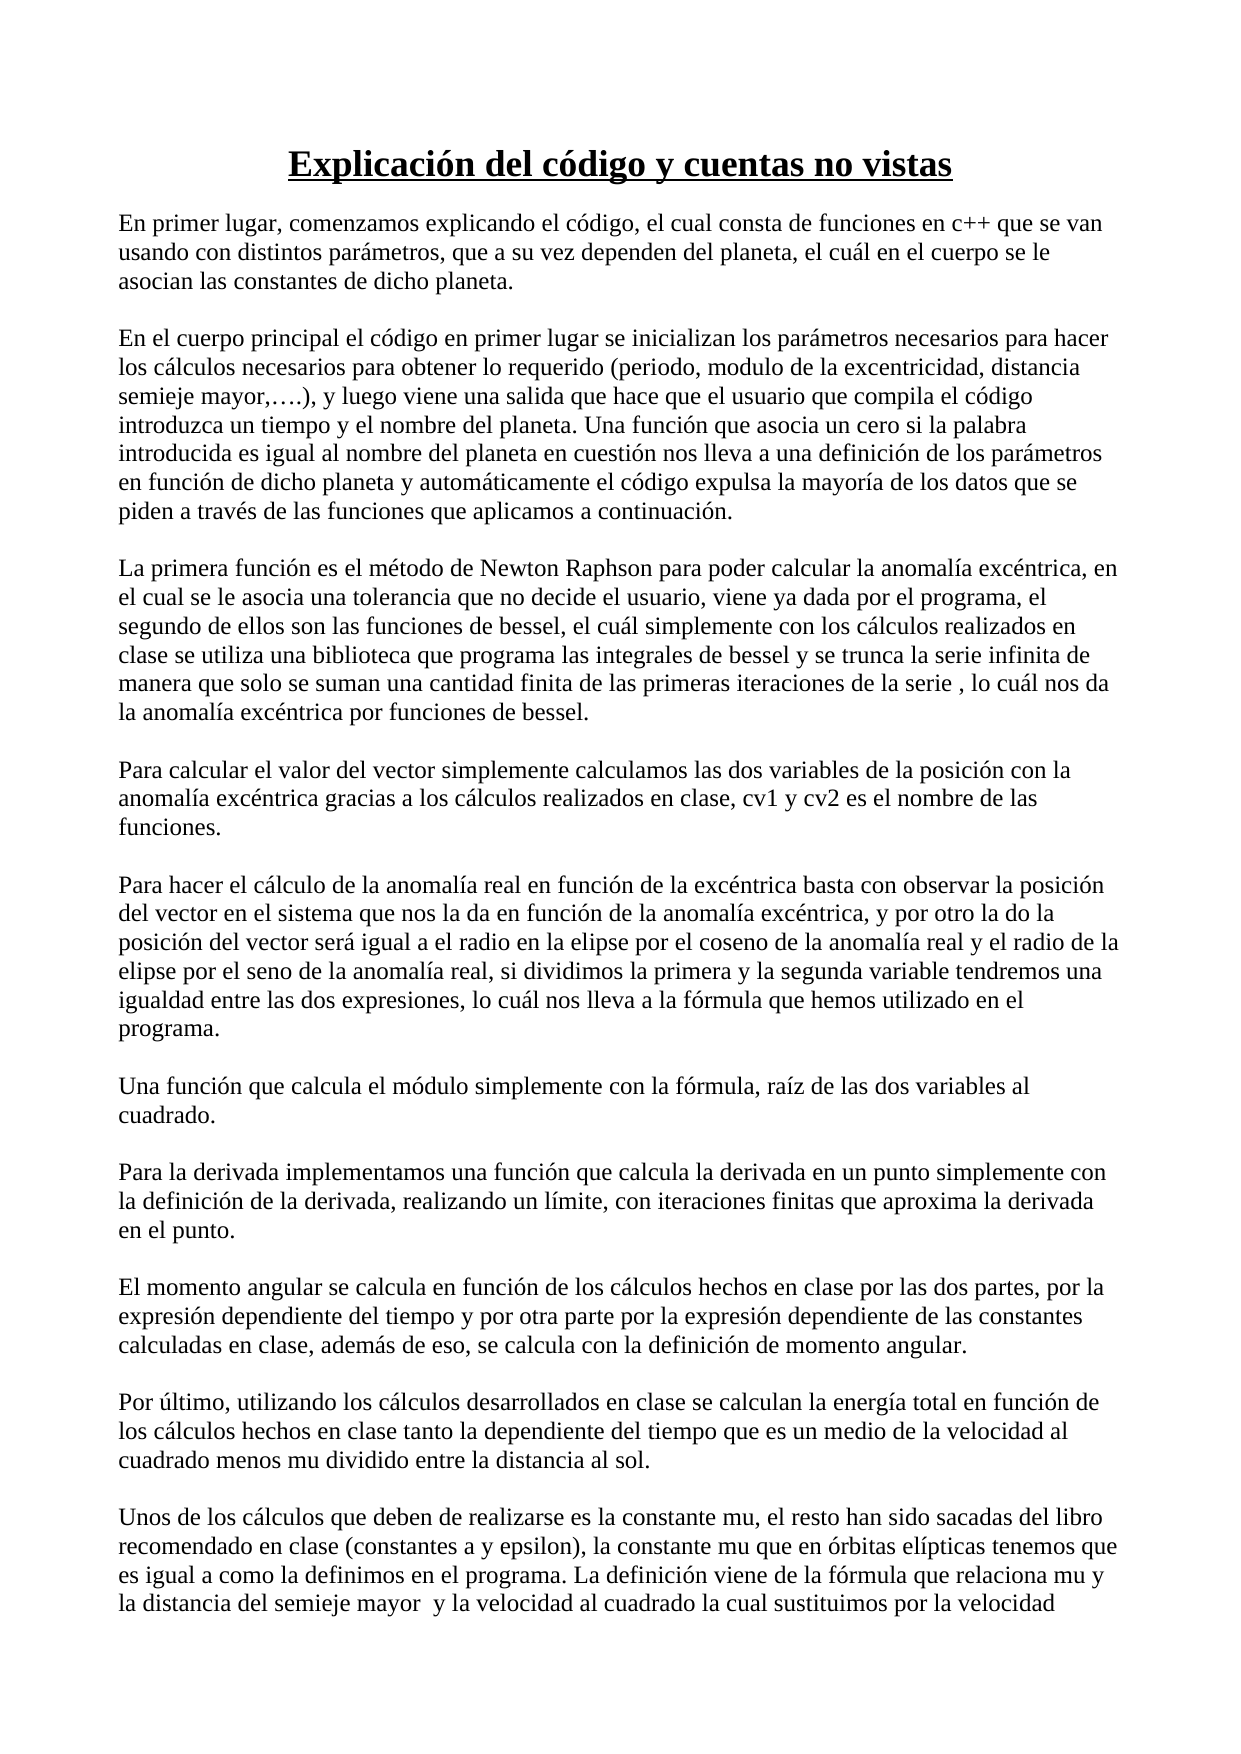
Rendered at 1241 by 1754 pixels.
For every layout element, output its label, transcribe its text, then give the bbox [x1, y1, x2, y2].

text Unos de los cálculos que deben de realizarse es la constante mu, el resto han sido sacadas del libro recomendado en clase (constantes a y epsilon), la constante mu que en órbitas elípticas tenemos que es igual a como la definimos en el programa. La definición viene de la fórmula que relaciona mu y la distancia del semieje mayor y la velocidad al cuadrado la cual sustituimos por la velocidad [118, 1502, 1122, 1617]
text La primera función es el método de Newton Raphson para poder calcular la anomalía excéntrica, en el cual se le asocia una tolerancia que no decide el usuario, viene ya dada por el programa, el segundo de ellos son las funciones de bessel, el cuál simplemente con los cálculos realizados en clase se utiliza una biblioteca que programa las integrales de bessel y se trunca la serie infinita de manera que solo se suman una cantidad finita de las primeras iteraciones de la serie , lo cuál nos da la anomalía excéntrica por funciones de bessel. [118, 553, 1122, 726]
text Por último, utilizando los cálculos desarrollados en clase se calculan la energía total en función de los cálculos hechos en clase tanto la dependiente del tiempo que es un medio de la velocidad al cuadrado menos mu dividido entre la distancia al sol. [118, 1387, 1122, 1473]
text Para hacer el cálculo de la anomalía real en función de la excéntrica basta con observar la posición del vector en el sistema que nos la da en función de la anomalía excéntrica, y por otro la do la posición del vector será igual a el radio en la elipse por el coseno de la anomalía real y el radio de la elipse por el seno de la anomalía real, si dividimos la primera y la segunda variable tendremos una igualdad entre las dos expresiones, lo cuál nos lleva a la fórmula que hemos utilizado en el programa. [118, 870, 1122, 1042]
text Para calcular el valor del vector simplemente calculamos las dos variables de la posición con la anomalía excéntrica gracias a los cálculos realizados en clase, cv1 y cv2 es el nombre de las funciones. [118, 755, 1122, 841]
text Explicación del código y cuentas no vistas [118, 142, 1122, 185]
text En primer lugar, comenzamos explicando el código, el cual consta de funciones en c++ que se van usando con distintos parámetros, que a su vez dependen del planeta, el cuál en el cuerpo se le asocian las constantes de dicho planeta. [118, 208, 1122, 295]
text Para la derivada implementamos una función que calcula la derivada en un punto simplemente con la definición de la derivada, realizando un límite, con iteraciones finitas que aproxima la derivada en el punto. [118, 1157, 1122, 1243]
text En el cuerpo principal el código en primer lugar se inicializan los parámetros necesarios para hacer los cálculos necesarios para obtener lo requerido (periodo, modulo de la excentricidad, distancia semieje mayor,….), y luego viene una salida que hace que el usuario que compila el código introduzca un tiempo y el nombre del planeta. Una función que asocia un cero si la palabra introducida es igual al nombre del planeta en cuestión nos lleva a una definición de los parámetros en función de dicho planeta y automáticamente el código expulsa la mayoría de los datos que se piden a través de las funciones que aplicamos a continuación. [118, 323, 1122, 525]
text Una función que calcula el módulo simplemente con la fórmula, raíz de las dos variables al cuadrado. [118, 1071, 1122, 1128]
text El momento angular se calcula en función de los cálculos hechos en clase por las dos partes, por la expresión dependiente del tiempo y por otra parte por la expresión dependiente de las constantes calculadas en clase, además de eso, se calcula con la definición de momento angular. [118, 1272, 1122, 1358]
